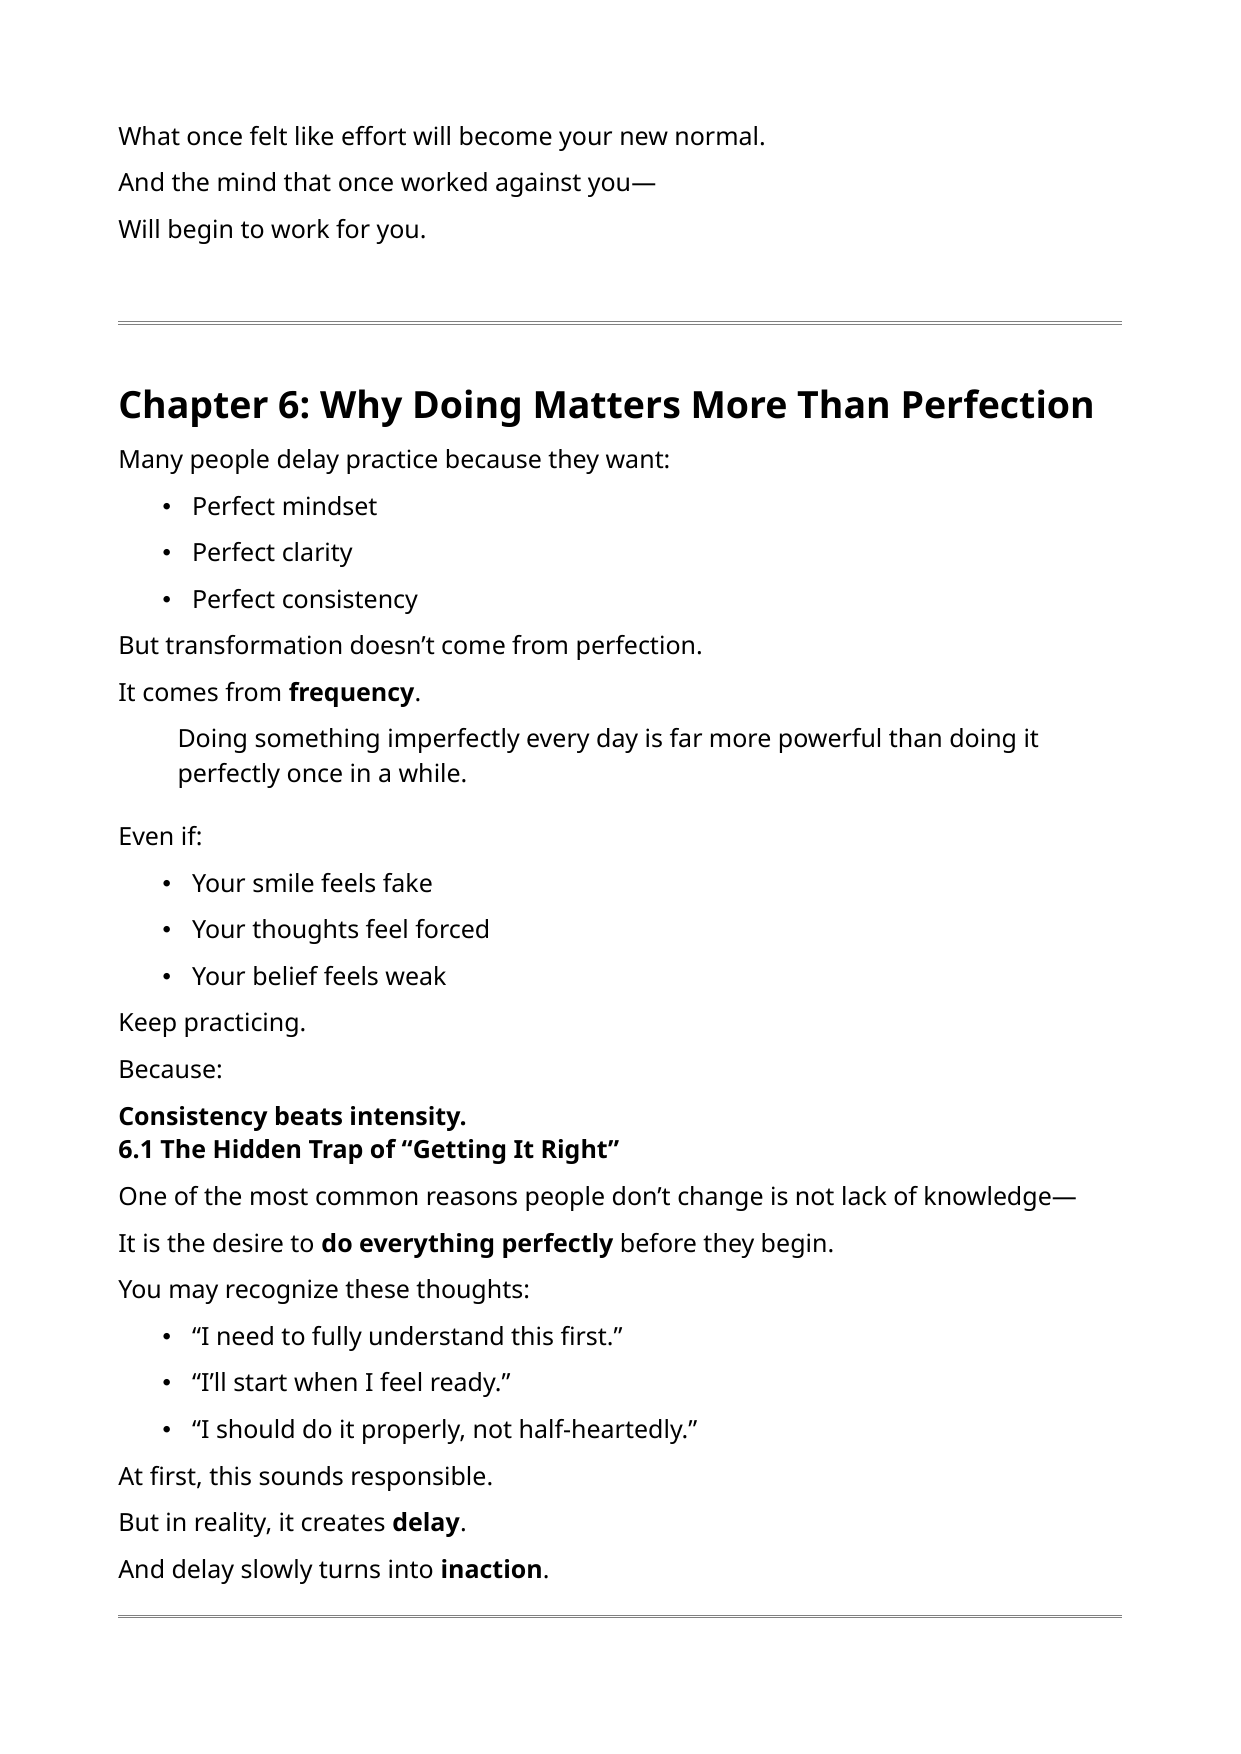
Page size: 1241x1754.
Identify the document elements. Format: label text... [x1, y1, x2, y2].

list Perfect mindset [162, 488, 1122, 522]
text Consistency beats intensity. 6.1 The Hidden Trap of “Getting It Right” [118, 1098, 1122, 1166]
text And the mind that once worked against you— [118, 165, 1122, 199]
text It comes from frequency. [118, 674, 1122, 709]
list “I should do it properly, not half-heartedly.” [162, 1412, 1122, 1446]
text Will begin to work for you. [118, 211, 1122, 245]
text One of the most common reasons people don’t change is not lack of knowledge— [118, 1179, 1122, 1213]
text Even if: [118, 819, 1122, 853]
text Doing something imperfectly every day is far more powerful than doing it perfectly once in a while. [177, 721, 1063, 789]
list “I’ll start when I feel ready.” [162, 1365, 1122, 1399]
text Keep practicing. [118, 1005, 1122, 1039]
text And delay slowly turns into inaction. [118, 1551, 1122, 1585]
text Because: [118, 1052, 1122, 1086]
text Many people delay practice because they want: [118, 442, 1122, 476]
subtitle Chapter 6: Why Doing Matters More Than Perfection [118, 378, 1122, 429]
text You may recognize these thoughts: [118, 1272, 1122, 1306]
text It is the desire to do everything perfectly before they begin. [118, 1225, 1122, 1259]
text But in reality, it creates delay. [118, 1505, 1122, 1539]
text But transformation doesn’t come from perfection. [118, 628, 1122, 662]
text At first, this sounds responsible. [118, 1458, 1122, 1492]
list Your belief feels weak [162, 958, 1122, 992]
list Your smile feels fake [162, 865, 1122, 899]
list Perfect consistency [162, 581, 1122, 616]
list Perfect clarity [162, 535, 1122, 569]
list “I need to fully understand this first.” [162, 1318, 1122, 1352]
list Your thoughts feel forced [162, 912, 1122, 946]
text What once felt like effort will become your new normal. [118, 118, 1122, 152]
